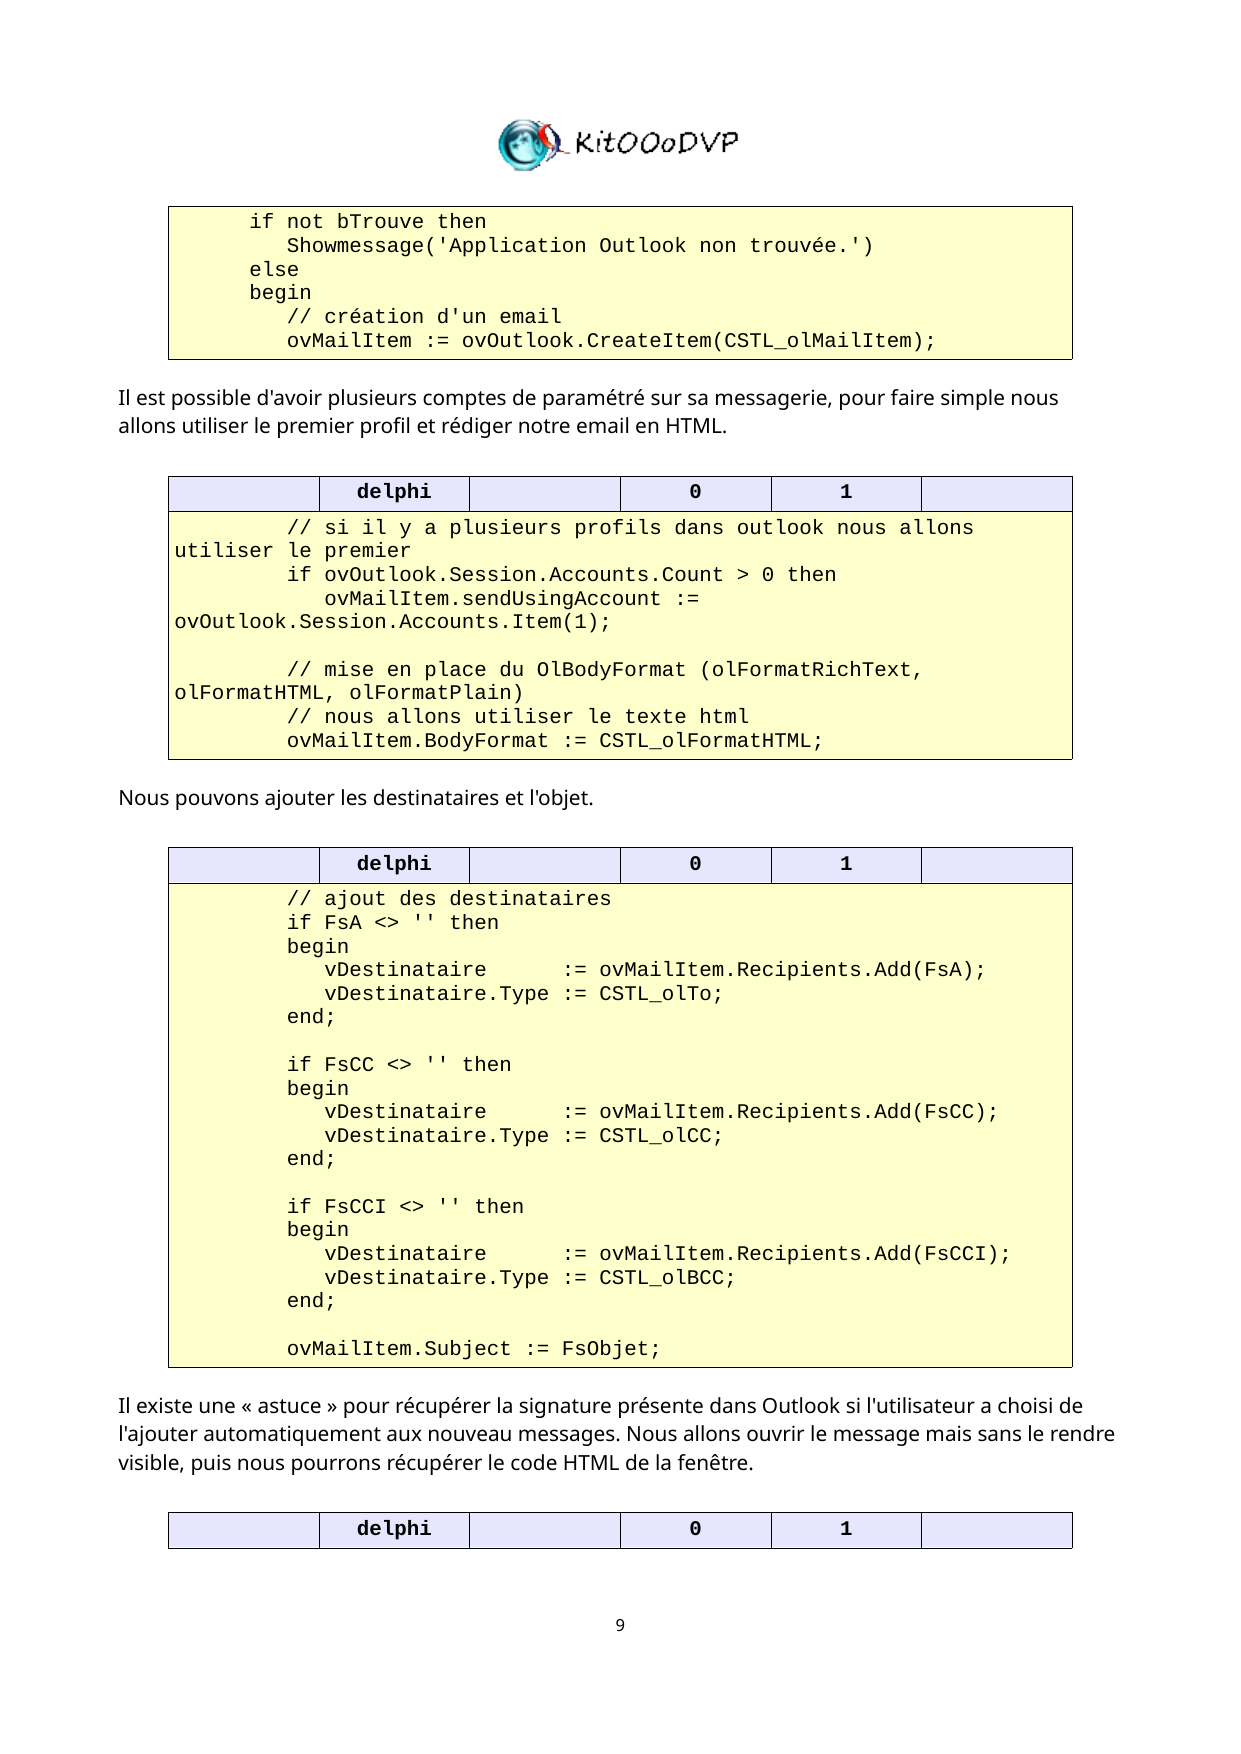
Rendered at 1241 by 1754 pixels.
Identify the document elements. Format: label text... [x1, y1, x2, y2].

text Nous pouvons ajouter les destinataires et l'objet. [118, 783, 1122, 811]
table_header delphi [320, 1513, 469, 1547]
table_header [470, 477, 620, 511]
table_header [922, 848, 1072, 882]
table_header delphi [320, 477, 469, 511]
table_header 0 [621, 1513, 771, 1547]
table_header [470, 1513, 620, 1547]
table_header [922, 477, 1072, 511]
table_cell if not bTrouve then Showmessage('Application Outlook non trouvée.') else begin // création d'un email ovMailItem := ovOutlook.CreateItem(CSTL_olMailItem); [169, 207, 1072, 359]
table_header [470, 848, 620, 882]
table_header 1 [772, 477, 921, 511]
table_header delphi [320, 848, 469, 882]
picture [497, 118, 743, 173]
table_header [922, 1513, 1072, 1547]
table_cell // ajout des destinataires if FsA <> '' then begin vDestinataire := ovMailItem.Recipients.Add(FsA); vDestinataire.Type := CSTL_olTo; end; if FsCC <> '' then begin vDestinataire := ovMailItem.Recipients.Add(FsCC); vDestinataire.Type := CSTL_olCC; end; if FsCCI <> '' then begin vDestinataire := ovMailItem.Recipients.Add(FsCCI); vDestinataire.Type := CSTL_olBCC; end; ovMailItem.Subject := FsObjet; [169, 884, 1072, 1367]
table_header [169, 477, 319, 511]
table_header [169, 1513, 319, 1547]
table_header 1 [772, 1513, 921, 1547]
table_header 0 [621, 477, 771, 511]
table_header 1 [772, 848, 921, 882]
text Il existe une « astuce » pour récupérer la signature présente dans Outlook si l'utilisateur a choisi de l'ajouter automatiquement aux nouveau messages. Nous allons ouvrir le message mais sans le rendre visible, puis nous pourrons récupérer le code HTML de la fenêtre. [118, 1391, 1122, 1476]
table_header 0 [621, 848, 771, 882]
text Il est possible d'avoir plusieurs comptes de paramétré sur sa messagerie, pour faire simple nous allons utiliser le premier profil et rédiger notre email en HTML. [118, 383, 1122, 439]
table_cell // si il y a plusieurs profils dans outlook nous allons utiliser le premier if ovOutlook.Session.Accounts.Count > 0 then ovMailItem.sendUsingAccount := ovOutlook.Session.Accounts.Item(1); // mise en place du OlBodyFormat (olFormatRichText, olFormatHTML, olFormatPlain) // nous allons utiliser le texte html ovMailItem.BodyFormat := CSTL_olFormatHTML; [169, 512, 1072, 759]
table_header [169, 848, 319, 882]
